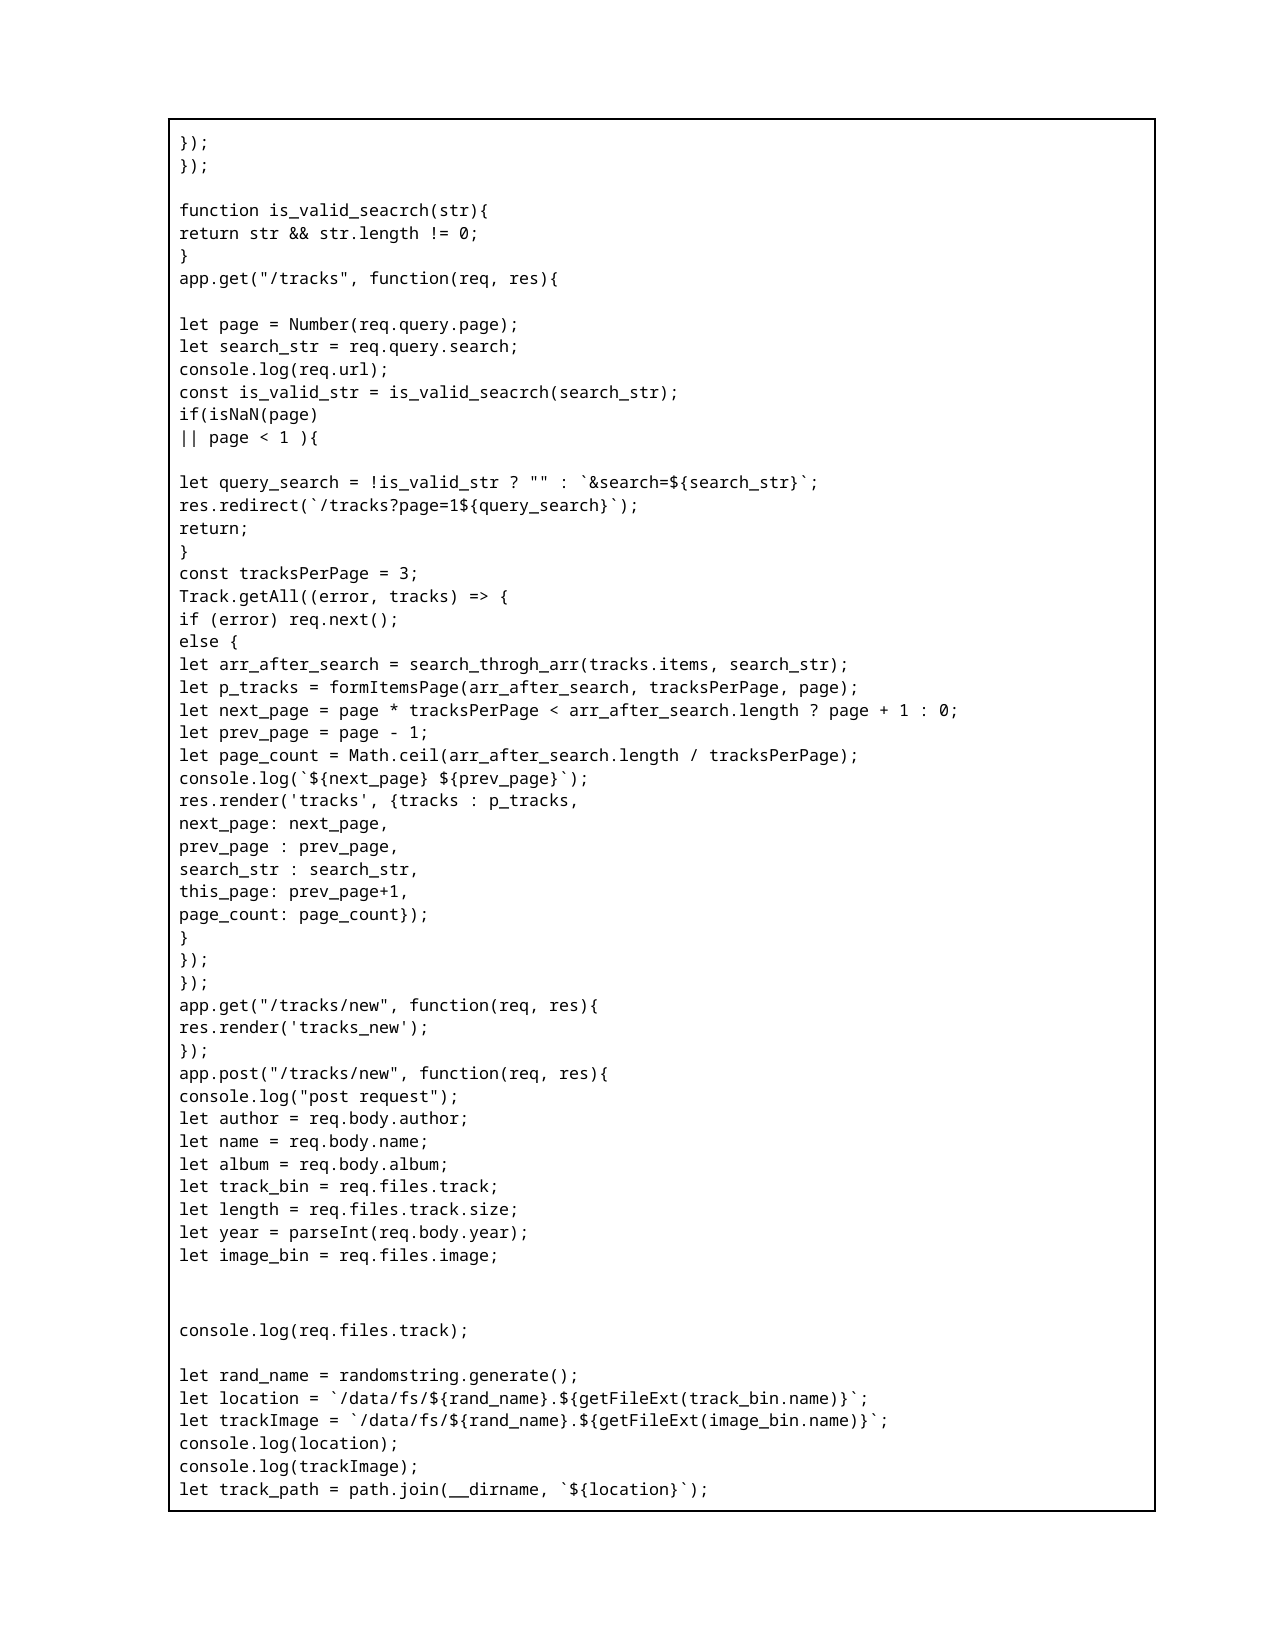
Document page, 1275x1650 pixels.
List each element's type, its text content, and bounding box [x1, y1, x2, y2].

table_cell }); }); function is_valid_seacrch(str){ return str && str.length != 0; } app.get("/tracks", function(req, res){ let page = Number(req.query.page); let search_str = req.query.search; console.log(req.url); const is_valid_str = is_valid_seacrch(search_str); if(isNaN(page) || page < 1 ){ let query_search = !is_valid_str ? "" : `&search=${search_str}`; res.redirect(`/tracks?page=1${query_search}`); return; } const tracksPerPage = 3; Track.getAll((error, tracks) => { if (error) req.next(); else { let arr_after_search = search_throgh_arr(tracks.items, search_str); let p_tracks = formItemsPage(arr_after_search, tracksPerPage, page); let next_page = page * tracksPerPage < arr_after_search.length ? page + 1 : 0; let prev_page = page - 1; let page_count = Math.ceil(arr_after_search.length / tracksPerPage); console.log(`${next_page} ${prev_page}`); res.render('tracks', {tracks : p_tracks, next_page: next_page, prev_page : prev_page, search_str : search_str, this_page: prev_page+1, page_count: page_count}); } }); }); app.get("/tracks/new", function(req, res){ res.render('tracks_new'); }); app.post("/tracks/new", function(req, res){ console.log("post request"); let author = req.body.author; let name = req.body.name; let album = req.body.album; let track_bin = req.files.track; let length = req.files.track.size; let year = parseInt(req.body.year); let image_bin = req.files.image; console.log(req.files.track); let rand_name = randomstring.generate(); let location = `/data/fs/${rand_name}.${getFileExt(track_bin.name)}`; let trackImage = `/data/fs/${rand_name}.${getFileExt(image_bin.name)}`; console.log(location); console.log(trackImage); let track_path = path.join(__dirname, `${location}`); [170, 120, 1154, 1510]
